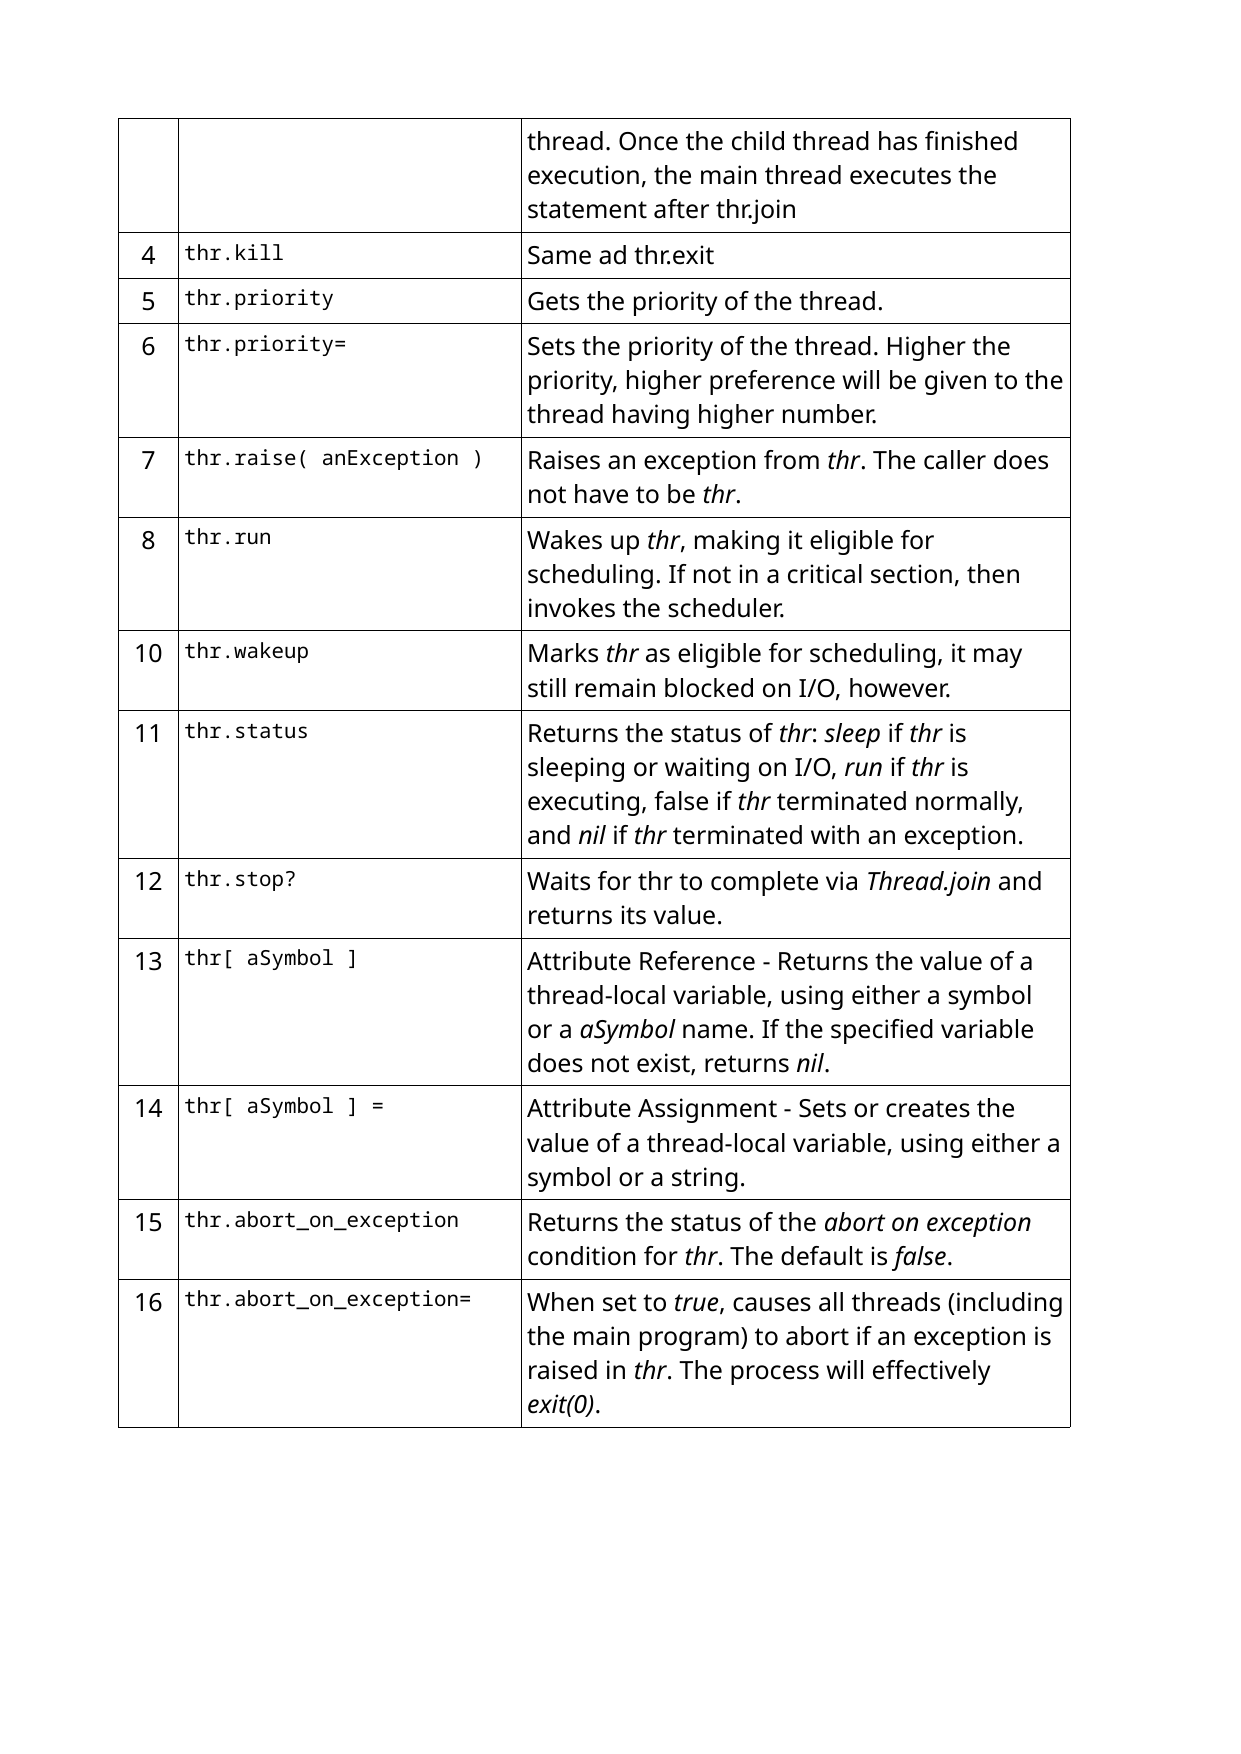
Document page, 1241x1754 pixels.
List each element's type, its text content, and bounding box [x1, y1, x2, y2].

table_cell Waits for thr to complete via Thread.join and returns its value. [522, 859, 1070, 937]
table_cell 12 [119, 859, 178, 937]
table_cell Gets the priority of the thread. [522, 279, 1070, 323]
table_cell 4 [119, 233, 178, 277]
table_cell thr.raise( anException ) [179, 438, 521, 517]
table_cell thr[ aSymbol ] [179, 939, 521, 1085]
table_cell 10 [119, 631, 178, 710]
table_cell Wakes up thr, making it eligible for scheduling. If not in a critical section, then invokes the scheduler. [522, 518, 1070, 630]
table_cell thr.abort_on_exception= [179, 1280, 521, 1427]
table_cell Returns the status of thr: sleep if thr is sleeping or waiting on I/O, run if thr is executing, false if thr terminated normally, and nil if thr terminated with an exception. [522, 711, 1070, 858]
table_cell Marks thr as eligible for scheduling, it may still remain blocked on I/O, however. [522, 631, 1070, 710]
table_cell thr.kill [179, 233, 521, 277]
table_cell thr.wakeup [179, 631, 521, 710]
table_cell Attribute Assignment - Sets or creates the value of a thread-local variable, using either a symbol or a string. [522, 1086, 1070, 1199]
table_cell thr.abort_on_exception [179, 1200, 521, 1279]
table_cell thread. Once the child thread has finished execution, the main thread executes the statement after thr.join [522, 119, 1070, 232]
table_cell 16 [119, 1280, 178, 1427]
table_cell 15 [119, 1200, 178, 1279]
table_cell 14 [119, 1086, 178, 1199]
table_cell thr.run [179, 518, 521, 630]
table_cell 5 [119, 279, 178, 323]
table_cell Returns the status of the abort on exception condition for thr. The default is false. [522, 1200, 1070, 1279]
table_cell thr[ aSymbol ] = [179, 1086, 521, 1199]
table_cell Sets the priority of the thread. Higher the priority, higher preference will be given to the thread having higher number. [522, 324, 1070, 437]
table_cell thr.status [179, 711, 521, 858]
table_cell thr.priority [179, 279, 521, 323]
table_cell When set to true, causes all threads (including the main program) to abort if an exception is raised in thr. The process will effectively exit(0). [522, 1280, 1070, 1427]
table_cell [179, 119, 521, 232]
table_cell thr.stop? [179, 859, 521, 937]
table_cell Same ad thr.exit [522, 233, 1070, 277]
table_cell 8 [119, 518, 178, 630]
table_cell thr.priority= [179, 324, 521, 437]
table_cell [119, 119, 178, 232]
table_cell Attribute Reference - Returns the value of a thread-local variable, using either a symbol or a aSymbol name. If the specified variable does not exist, returns nil. [522, 939, 1070, 1085]
table_cell 6 [119, 324, 178, 437]
table_cell 7 [119, 438, 178, 517]
table_cell Raises an exception from thr. The caller does not have to be thr. [522, 438, 1070, 517]
table_cell 11 [119, 711, 178, 858]
table_cell 13 [119, 939, 178, 1085]
